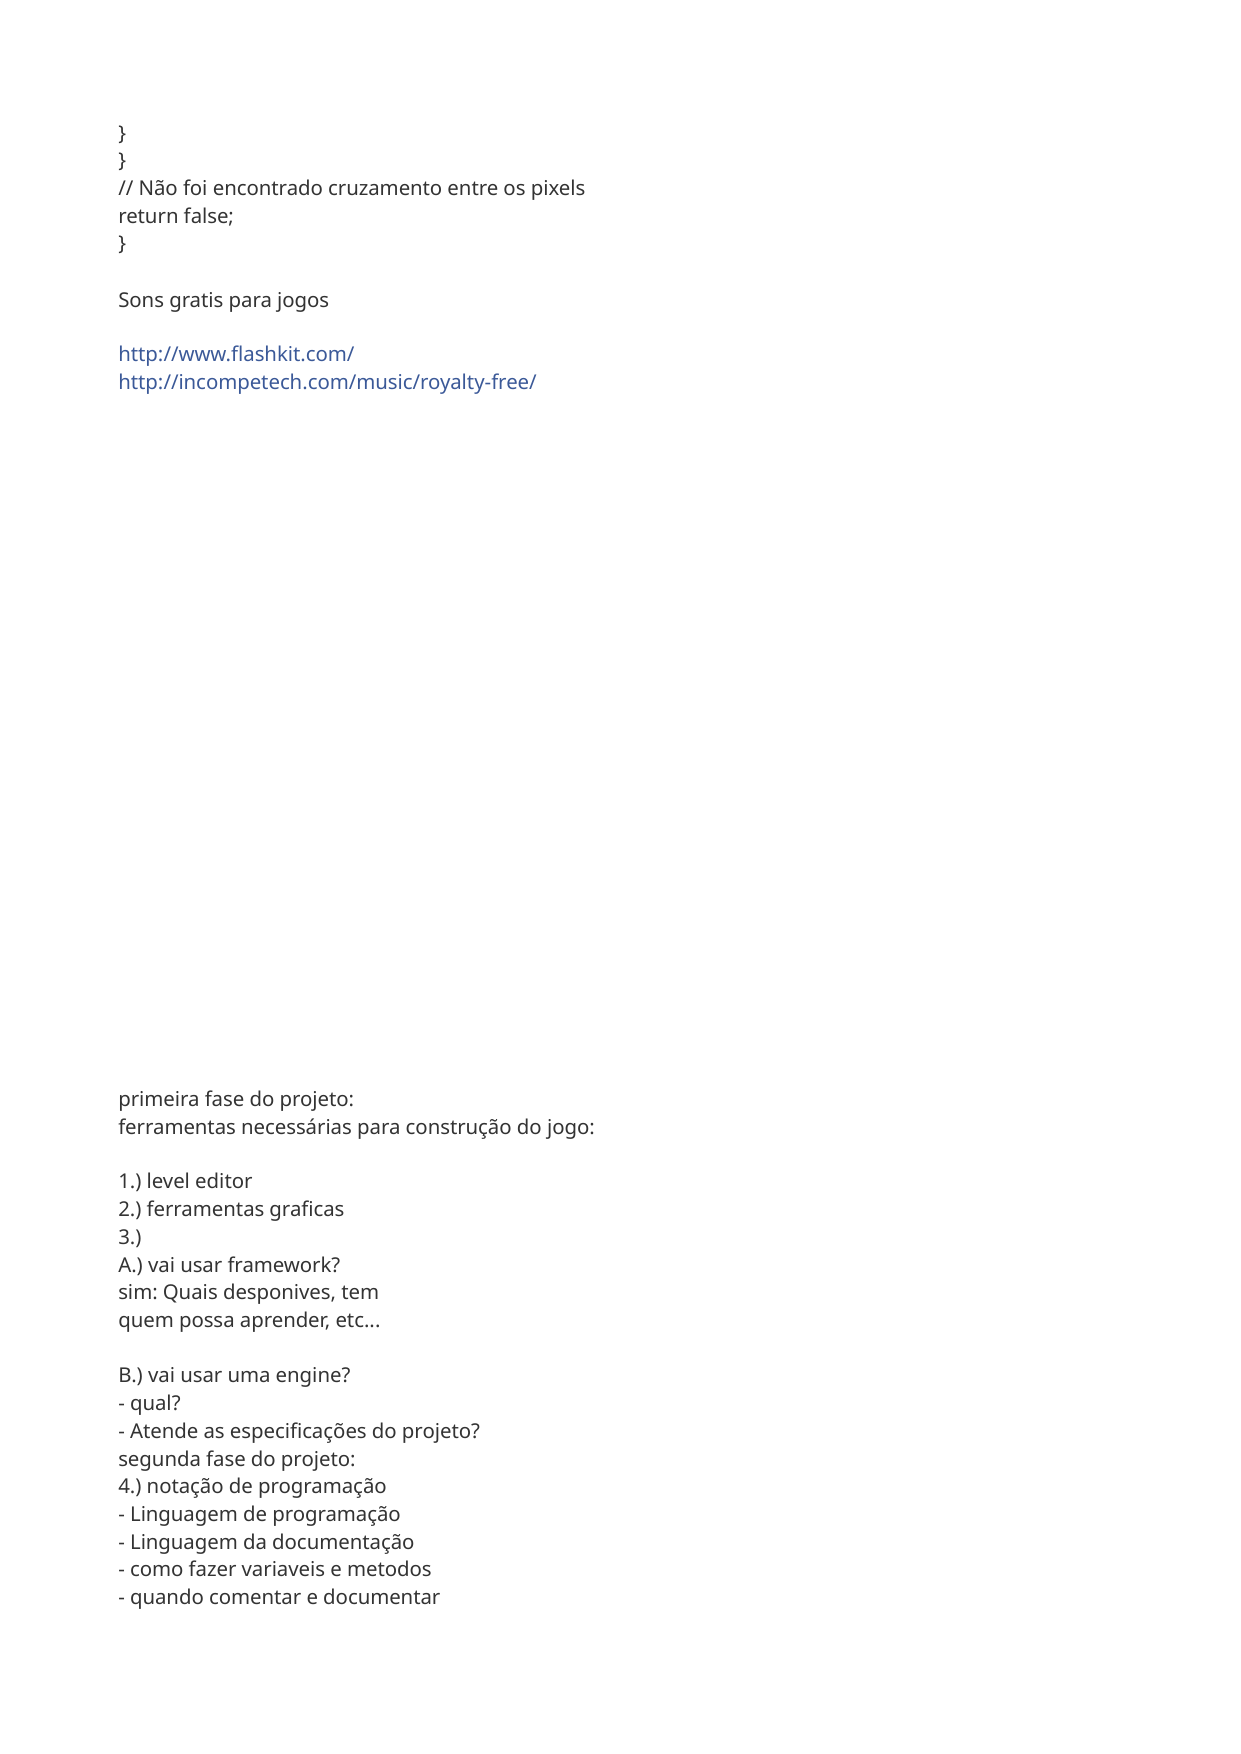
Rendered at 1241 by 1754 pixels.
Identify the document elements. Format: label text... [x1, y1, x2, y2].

text } } // Não foi encontrado cruzamento entre os pixels return false; } [118, 118, 1122, 257]
text 3.) A.) vai usar framework? sim: Quais desponives, tem quem possa aprender, etc... B.) vai usar uma engine? - qual? - Atende as especificações do projeto? segunda fase do projeto: 4.) notação de programação - Linguagem de programação - Linguagem da documentação - como fazer variaveis e metodos - quando comentar e documentar [118, 1222, 1122, 1610]
text Sons gratis para jogos http://www.flashkit.com/ http://incompetech.com/music/royalty-free/ [118, 285, 1122, 395]
text primeira fase do projeto: ferramentas necessárias para construção do jogo: 1.) level editor 2.) ferramentas graficas [118, 1085, 1122, 1222]
